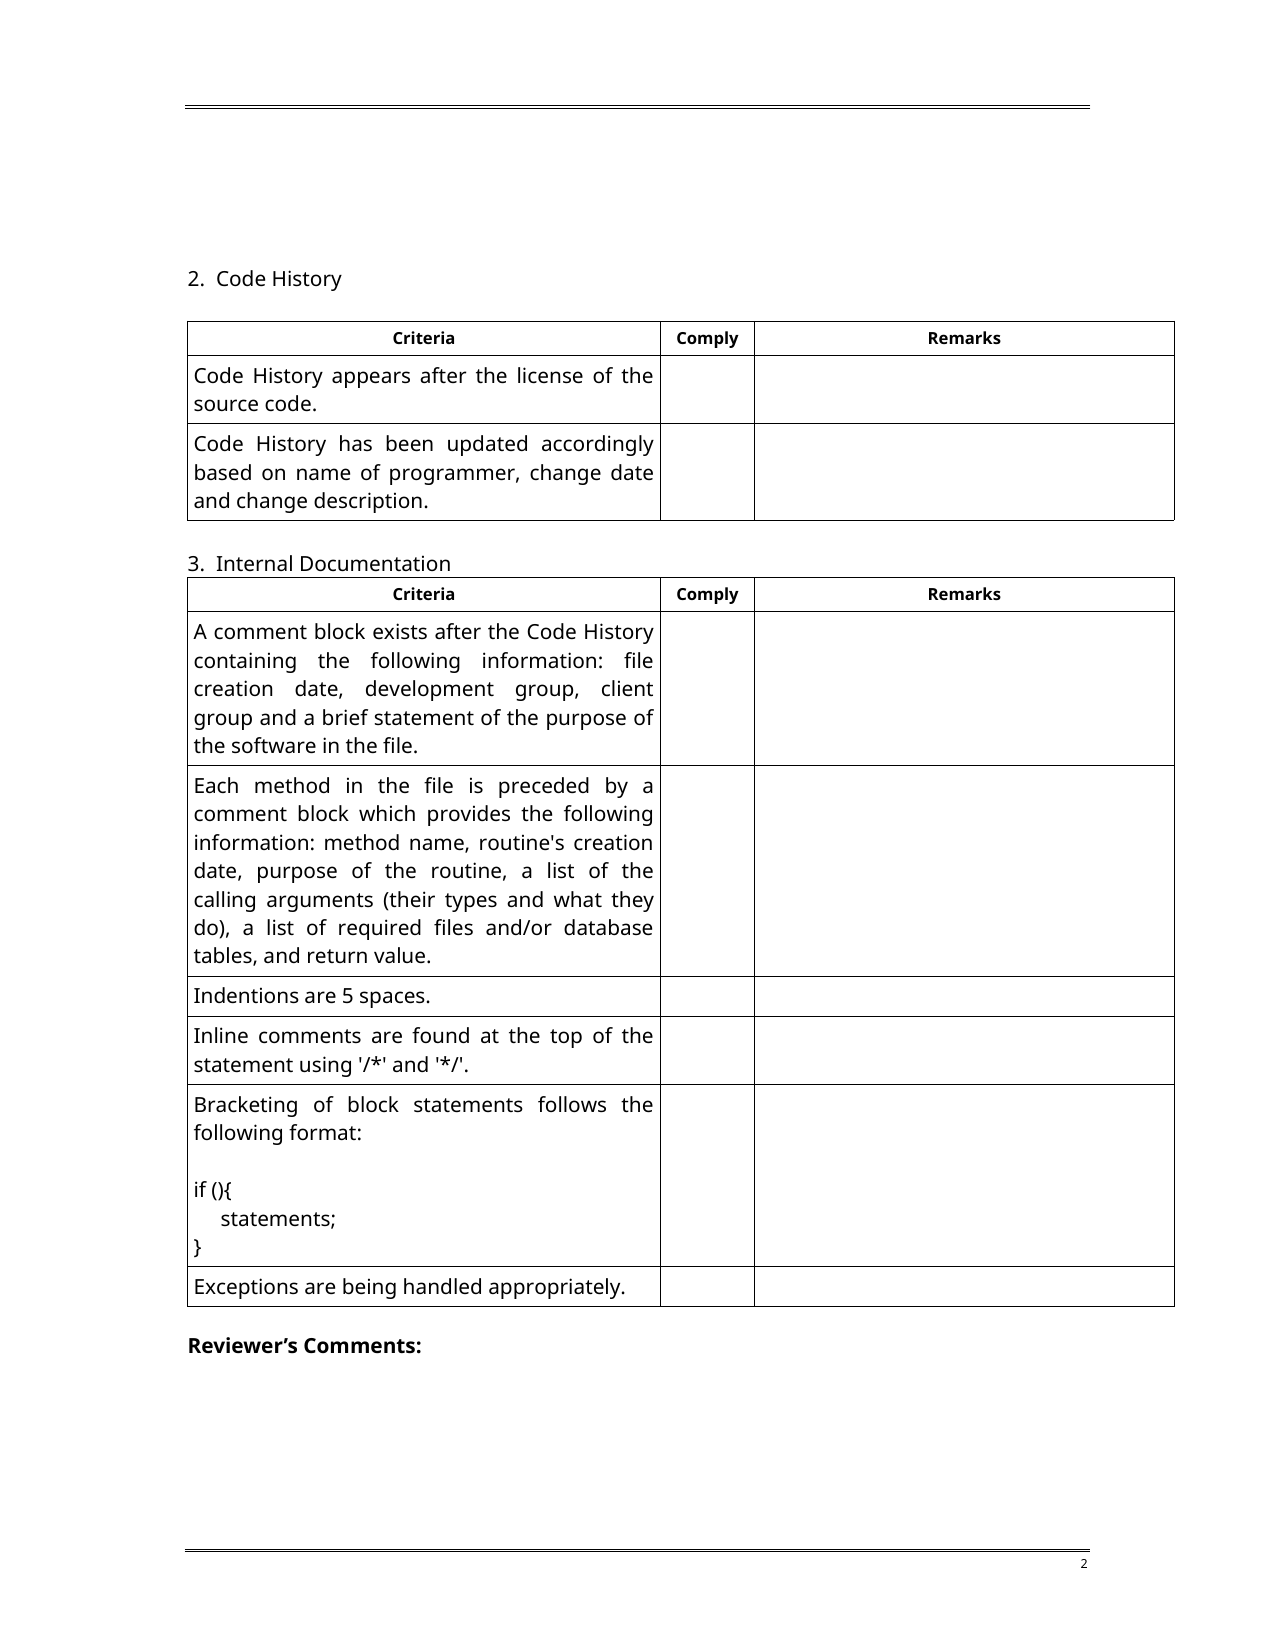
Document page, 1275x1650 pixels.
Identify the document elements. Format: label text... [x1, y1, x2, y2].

table_cell [661, 356, 754, 423]
table_cell [755, 1017, 1174, 1084]
table_cell [755, 766, 1174, 976]
table_cell Code History appears after the license of the source code. [188, 356, 660, 423]
table_cell Inline comments are found at the top of the statement using '/*' and '*/'. [188, 1017, 660, 1084]
table_cell [755, 977, 1174, 1016]
table_cell Code History has been updated accordingly based on name of programmer, change date and change description. [188, 424, 660, 520]
table_cell [661, 977, 754, 1016]
table_cell [661, 1267, 754, 1306]
table_cell [661, 612, 754, 765]
table_cell A comment block exists after the Code History containing the following information: file creation date, development group, client group and a brief statement of the purpose of the software in the file. [188, 612, 660, 765]
table_cell Each method in the file is preceded by a comment block which provides the following information: method name, routine's creation date, purpose of the routine, a list of the calling arguments (their types and what they do), a list of required files and/or database tables, and return value. [188, 766, 660, 976]
table_cell [661, 424, 754, 520]
table_cell [661, 766, 754, 976]
table_cell [755, 1267, 1174, 1306]
text 3. Internal Documentation [187, 549, 1087, 577]
table_header Remarks [755, 322, 1174, 355]
table_cell Bracketing of block statements follows the following format: if (){ statements; } [188, 1085, 660, 1266]
table_header Comply [661, 322, 754, 355]
table_cell [661, 1085, 754, 1266]
table_header Criteria [188, 578, 660, 611]
table_cell [755, 356, 1174, 423]
table_cell Exceptions are being handled appropriately. [188, 1267, 660, 1306]
subtitle Reviewer’s Comments: [187, 1332, 1087, 1388]
table_header Remarks [755, 578, 1174, 611]
table_header Comply [661, 578, 754, 611]
table_cell [755, 1085, 1174, 1266]
table_cell [755, 424, 1174, 520]
text 2. Code History [187, 264, 1087, 292]
table_cell [661, 1017, 754, 1084]
table_header Criteria [188, 322, 660, 355]
table_cell Indentions are 5 spaces. [188, 977, 660, 1016]
table_cell [755, 612, 1174, 765]
